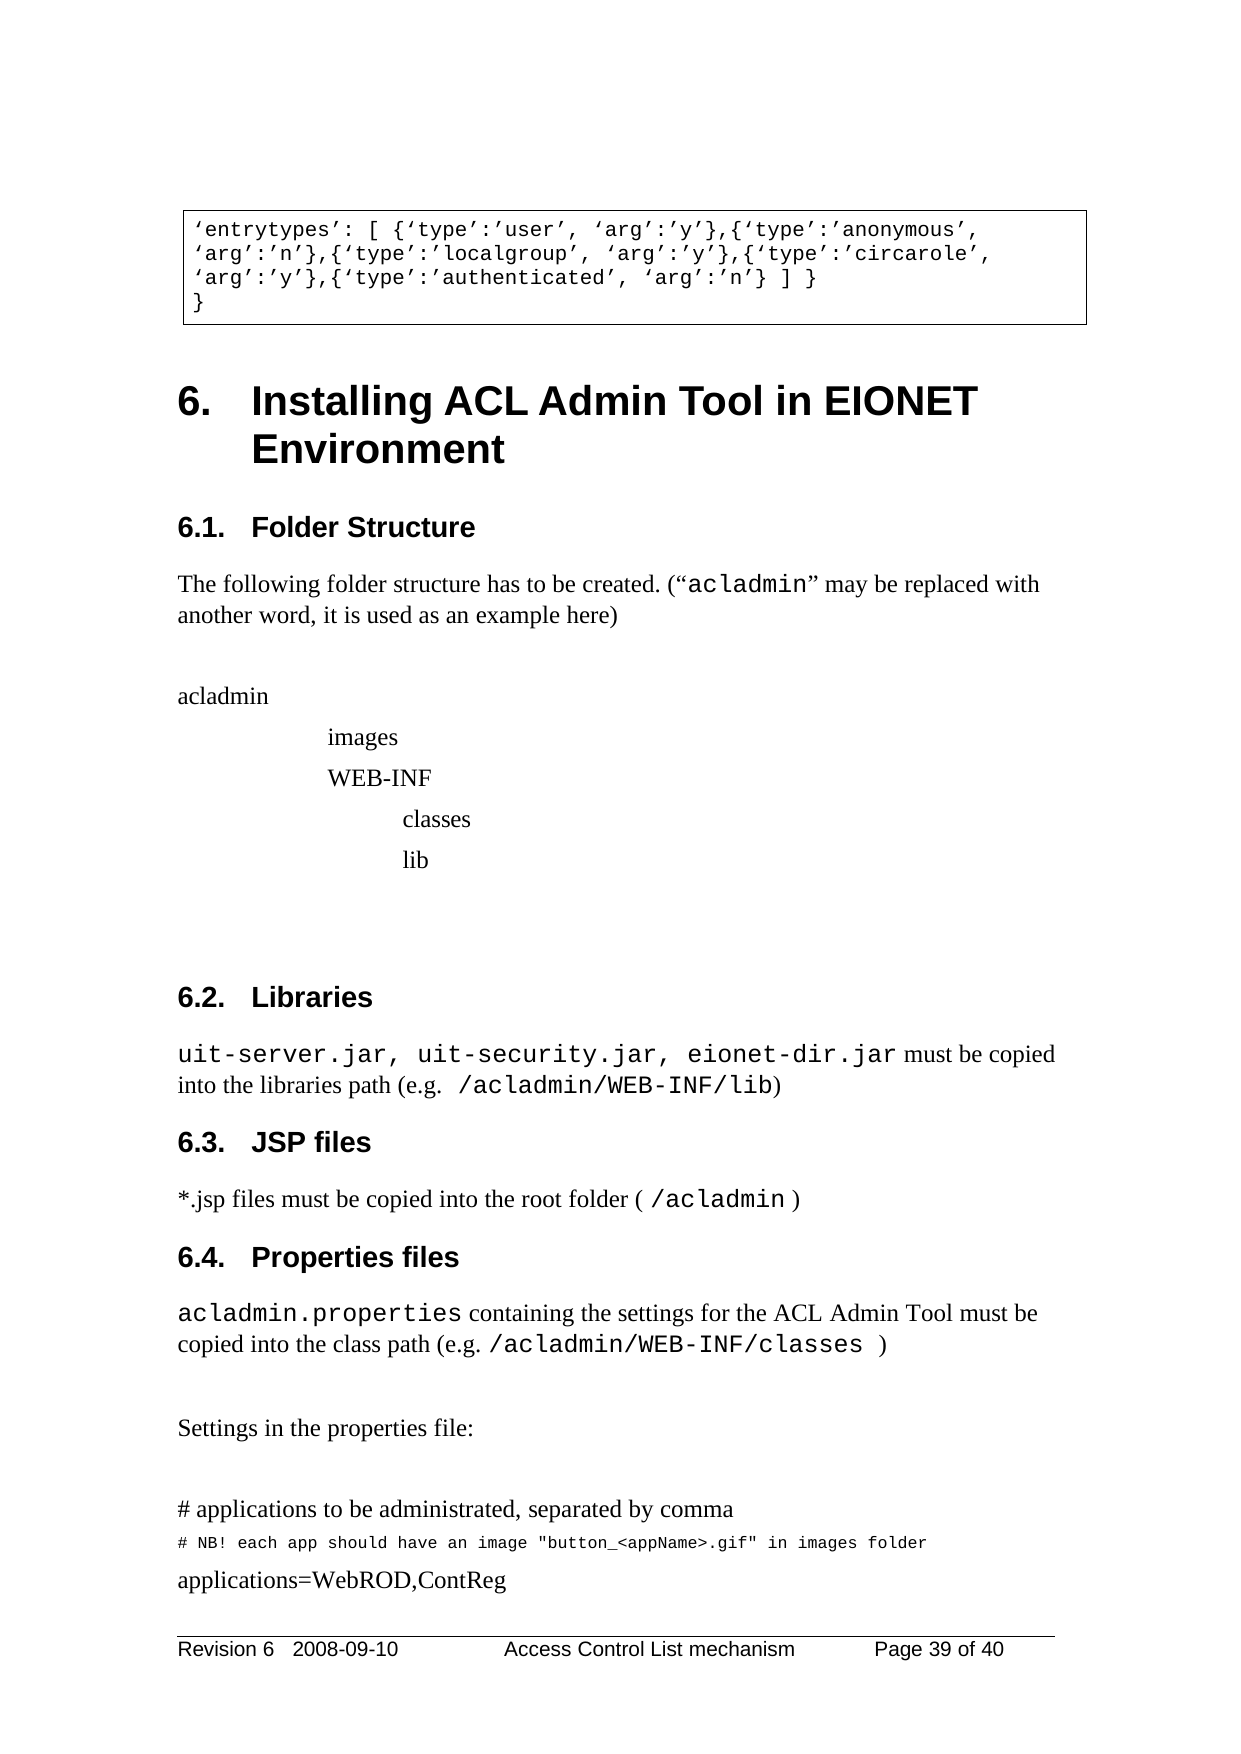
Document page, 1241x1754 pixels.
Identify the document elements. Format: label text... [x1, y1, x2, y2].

subtitle JSP files [177, 1125, 1092, 1159]
text # applications to be administrated, separated by comma [177, 1494, 1092, 1523]
text The following folder structure has to be created. (“acladmin” may be replaced with another word, it is used as an example here) [177, 568, 1092, 629]
text ‘entrytypes’: [ {‘type’:’user’, ‘arg’:’y’},{‘type’:’anonymous’, ‘arg’:’n’},{‘type’:’localgroup’, ‘arg’:’y’},{‘type’:’circarole’, ‘arg’:’y’},{‘type’:’authenticated’, ‘arg’:’n’} ] } [184, 211, 1086, 282]
subtitle Libraries [177, 980, 1092, 1014]
text applications=WebROD,ContReg [177, 1565, 1092, 1594]
subtitle Properties files [177, 1239, 1092, 1273]
text *.jsp files must be copied into the root folder ( /acladmin ) [177, 1184, 1092, 1215]
text } [184, 282, 1086, 324]
text classes [177, 804, 1092, 833]
text acladmin [177, 681, 1092, 710]
subtitle Folder Structure [177, 510, 1092, 544]
text Settings in the properties file: [177, 1412, 1092, 1442]
text # NB! each app should have an image "button_<appName>.gif" in images folder [177, 1535, 1092, 1553]
text WEB-INF [177, 763, 1092, 792]
text acladmin.properties containing the settings for the ACL Admin Tool must be copied into the class path (e.g. /acladmin/WEB-INF/classes ) [177, 1298, 1092, 1360]
text images [177, 722, 1092, 751]
text lib [177, 844, 1092, 874]
subtitle Installing ACL Admin Tool in EIONET Environment [177, 377, 1092, 472]
text uit-server.jar, uit-security.jar, eionet-dir.jar must be copied into the libraries path (e.g. /acladmin/WEB-INF/lib) [177, 1038, 1092, 1101]
